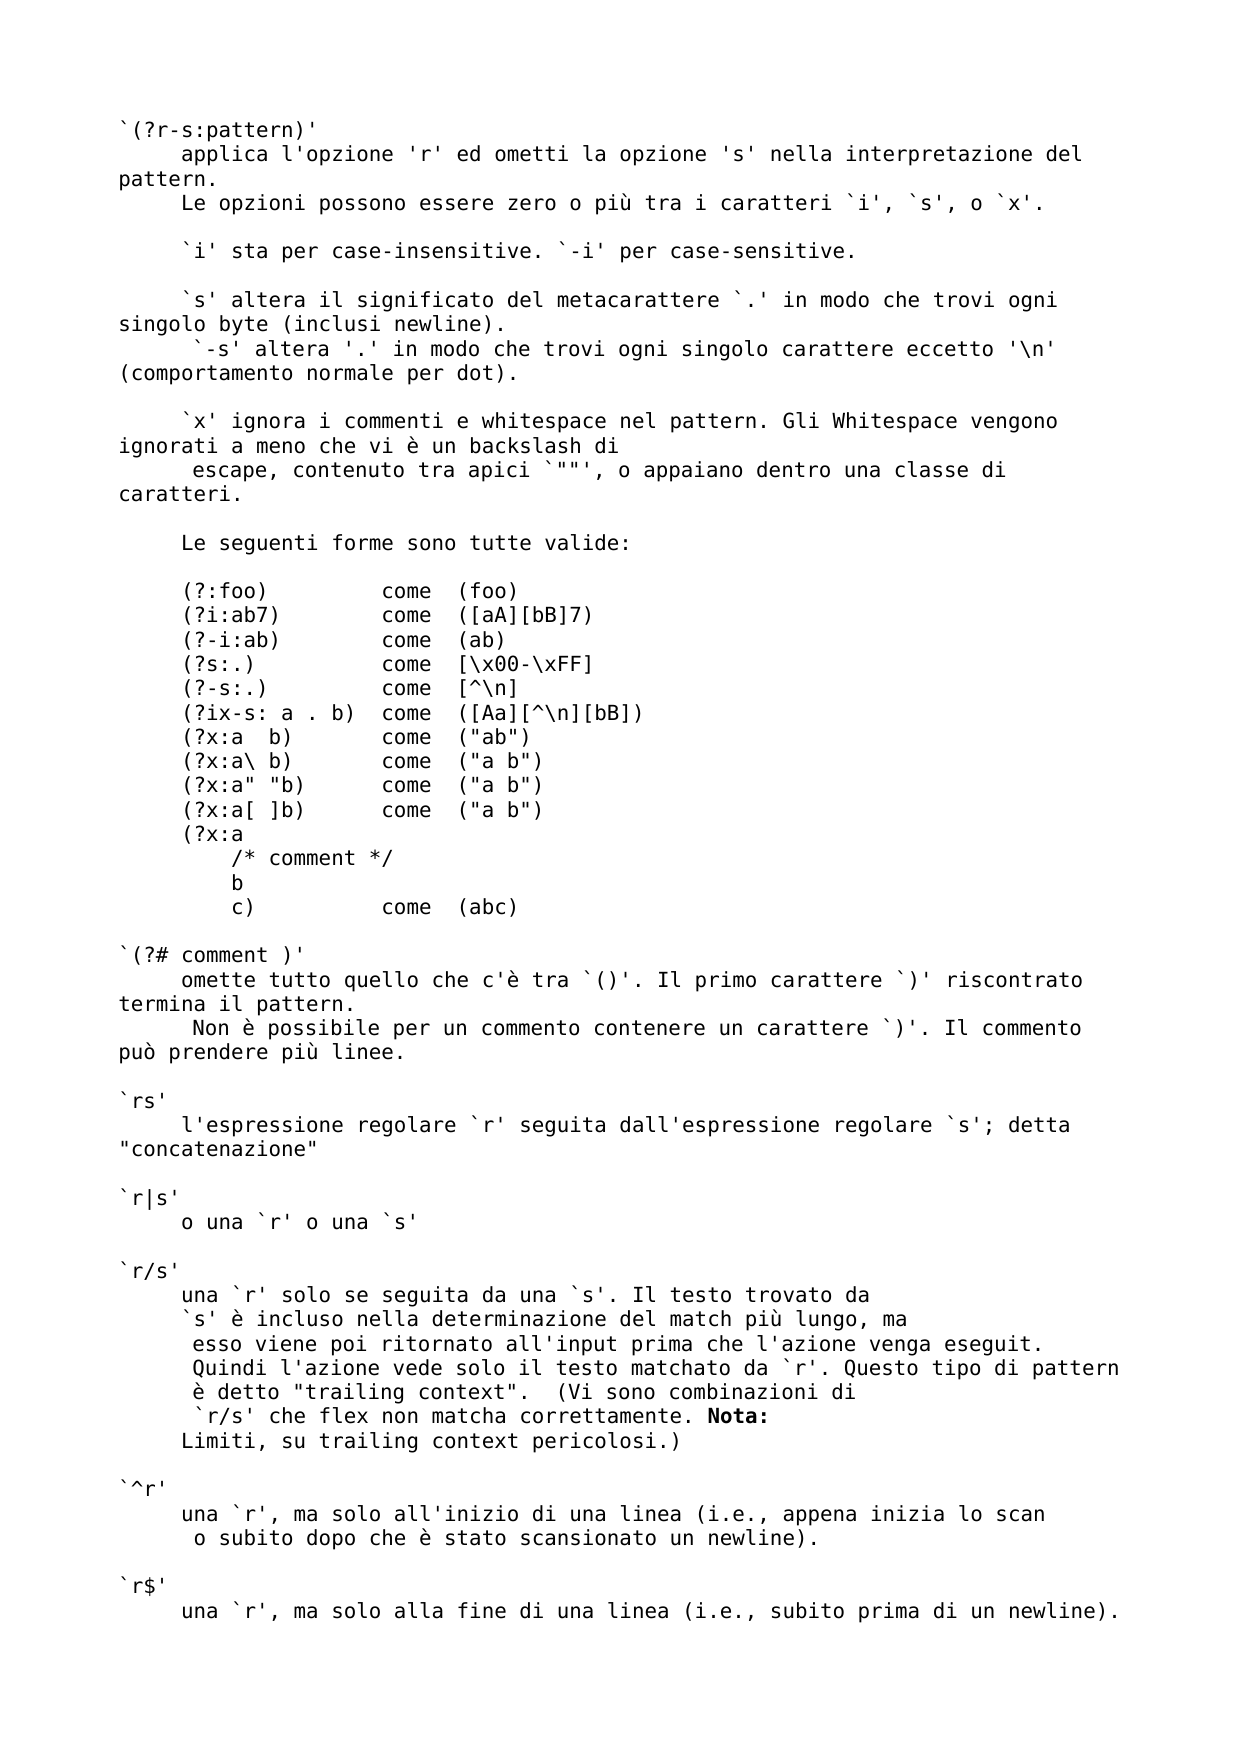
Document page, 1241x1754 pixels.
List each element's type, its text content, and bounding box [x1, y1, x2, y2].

text Le opzioni possono essere zero o più tra i caratteri `i', `s', o `x'. [118, 191, 1122, 215]
text una `r' solo se seguita da una `s'. Il testo trovato da [118, 1283, 1122, 1307]
text (?-i:ab) come (ab) [118, 628, 1122, 652]
text o subito dopo che è stato scansionato un newline). [118, 1526, 1122, 1550]
text `-s' altera '.' in modo che trovi ogni singolo carattere eccetto '\n' (comportamento normale per dot). [118, 337, 1122, 385]
text `i' sta per case-insensitive. `-i' per case-sensitive. [118, 239, 1122, 264]
text escape, contenuto tra apici `""', o appaiano dentro una classe di caratteri. [118, 458, 1122, 506]
text applica l'opzione 'r' ed ometti la opzione 's' nella interpretazione del pattern. [118, 142, 1122, 191]
text `s' altera il significato del metacarattere `.' in modo che trovi ogni singolo byte (inclusi newline). [118, 288, 1122, 337]
text (?ix-s: a . b) come ([Aa][^\n][bB]) [118, 701, 1122, 725]
text (?x:a\ b) come ("a b") [118, 749, 1122, 773]
text `s' è incluso nella determinazione del match più lungo, ma [118, 1307, 1122, 1332]
text una `r', ma solo alla fine di una linea (i.e., subito prima di un newline). [118, 1599, 1122, 1623]
text (?:foo) come (foo) [118, 579, 1122, 603]
text esso viene poi ritornato all'input prima che l'azione venga eseguit. [118, 1332, 1122, 1356]
text Limiti, su trailing context pericolosi.) [118, 1429, 1122, 1453]
text b [118, 871, 1122, 895]
text o una `r' o una `s' [118, 1210, 1122, 1234]
text (?i:ab7) come ([aA][bB]7) [118, 603, 1122, 628]
text una `r', ma solo all'inizio di una linea (i.e., appena inizia lo scan [118, 1502, 1122, 1526]
text `r$' [118, 1574, 1122, 1599]
text `r/s' che flex non matcha correttamente. Nota: [118, 1404, 1122, 1429]
text Quindi l'azione vede solo il testo matchato da `r'. Questo tipo di pattern [118, 1356, 1122, 1380]
text `x' ignora i commenti e whitespace nel pattern. Gli Whitespace vengono ignorati a meno che vi è un backslash di [118, 409, 1122, 458]
text Non è possibile per un commento contenere un carattere `)'. Il commento può prendere più linee. [118, 1016, 1122, 1065]
text omette tutto quello che c'è tra `()'. Il primo carattere `)' riscontrato termina il pattern. [118, 968, 1122, 1016]
text (?-s:.) come [^\n] [118, 676, 1122, 701]
text Le seguenti forme sono tutte valide: [118, 531, 1122, 555]
text (?x:a" "b) come ("a b") [118, 773, 1122, 798]
text `(?# comment )' [118, 943, 1122, 968]
text `^r' [118, 1477, 1122, 1502]
text l'espressione regolare `r' seguita dall'espressione regolare `s'; detta "concatenazione" [118, 1113, 1122, 1162]
text /* comment */ [118, 846, 1122, 871]
text `r/s' [118, 1259, 1122, 1283]
text (?x:a b) come ("ab") [118, 725, 1122, 749]
text è detto "trailing context". (Vi sono combinazioni di [118, 1380, 1122, 1404]
text `r|s' [118, 1186, 1122, 1210]
text (?x:a[ ]b) come ("a b") [118, 798, 1122, 822]
text (?s:.) come [\x00-\xFF] [118, 652, 1122, 676]
text (?x:a [118, 822, 1122, 846]
text `rs' [118, 1089, 1122, 1113]
text `(?r-s:pattern)' [118, 118, 1122, 142]
text c) come (abc) [118, 895, 1122, 919]
